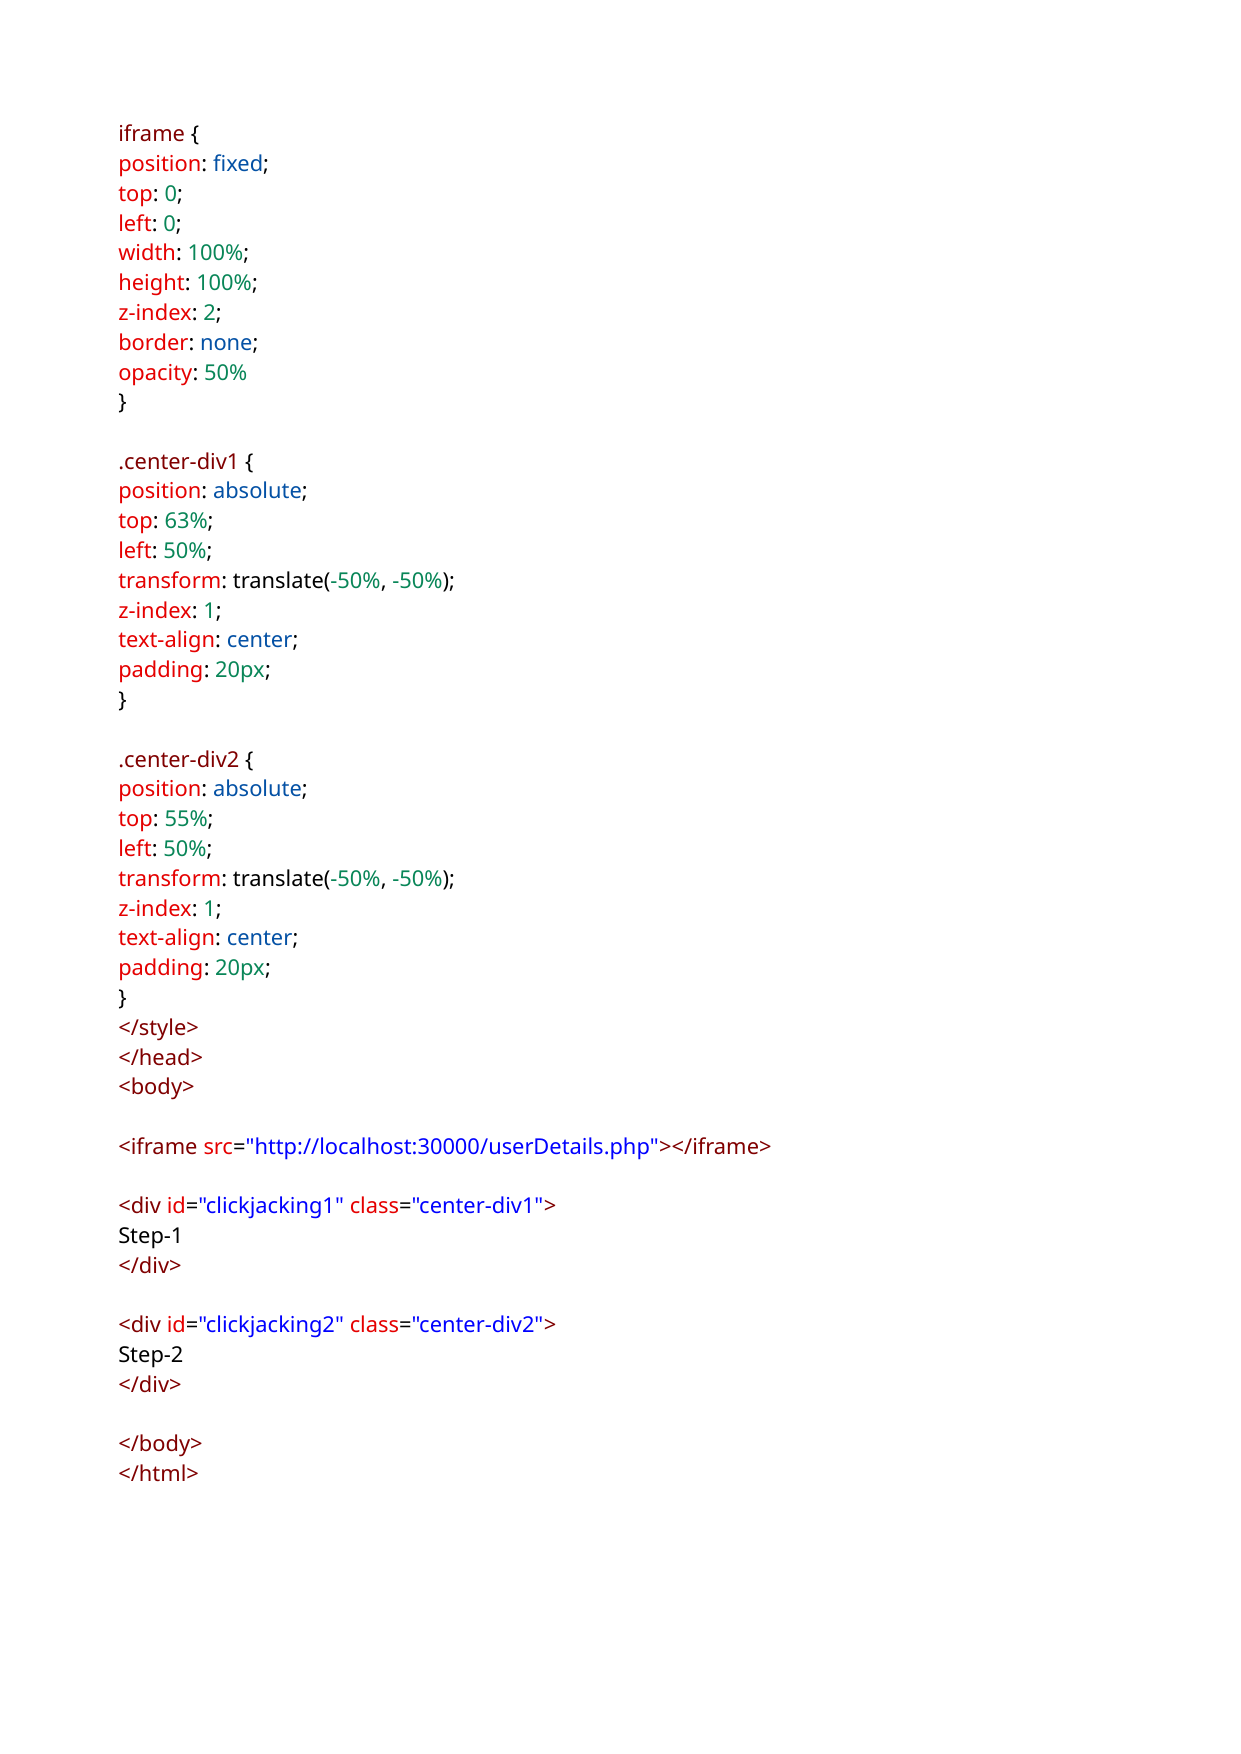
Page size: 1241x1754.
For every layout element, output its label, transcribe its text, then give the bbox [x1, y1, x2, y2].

text <div id="clickjacking2" class="center-div2"> [118, 1309, 1122, 1339]
text </head> [118, 1041, 1122, 1071]
text width: 100%; [118, 237, 1122, 267]
text left: 50%; [118, 833, 1122, 863]
text position: absolute; [118, 773, 1122, 803]
text } [118, 684, 1122, 714]
text } [118, 982, 1122, 1012]
text z-index: 1; [118, 595, 1122, 624]
text padding: 20px; [118, 952, 1122, 982]
text position: fixed; [118, 148, 1122, 178]
text .center-div2 { [118, 743, 1122, 773]
text </div> [118, 1250, 1122, 1279]
text <body> [118, 1071, 1122, 1101]
text text-align: center; [118, 624, 1122, 654]
text </body> [118, 1428, 1122, 1458]
text Step-1 [118, 1220, 1122, 1250]
text position: absolute; [118, 476, 1122, 505]
text } [118, 386, 1122, 416]
text <div id="clickjacking1" class="center-div1"> [118, 1190, 1122, 1220]
text height: 100%; [118, 267, 1122, 297]
text transform: translate(-50%, -50%); [118, 565, 1122, 595]
text text-align: center; [118, 922, 1122, 952]
text opacity: 50% [118, 356, 1122, 386]
text z-index: 1; [118, 892, 1122, 922]
text transform: translate(-50%, -50%); [118, 863, 1122, 892]
text </style> [118, 1012, 1122, 1041]
text left: 0; [118, 207, 1122, 237]
text left: 50%; [118, 535, 1122, 565]
text <iframe src="http://localhost:30000/userDetails.php"></iframe> [118, 1131, 1122, 1161]
text padding: 20px; [118, 654, 1122, 684]
text border: none; [118, 327, 1122, 356]
text </div> [118, 1369, 1122, 1399]
text .center-div1 { [118, 446, 1122, 476]
text </html> [118, 1458, 1122, 1488]
text top: 63%; [118, 505, 1122, 535]
text iframe { [118, 118, 1122, 148]
text z-index: 2; [118, 297, 1122, 327]
text top: 55%; [118, 803, 1122, 833]
text top: 0; [118, 178, 1122, 207]
text Step-2 [118, 1339, 1122, 1369]
